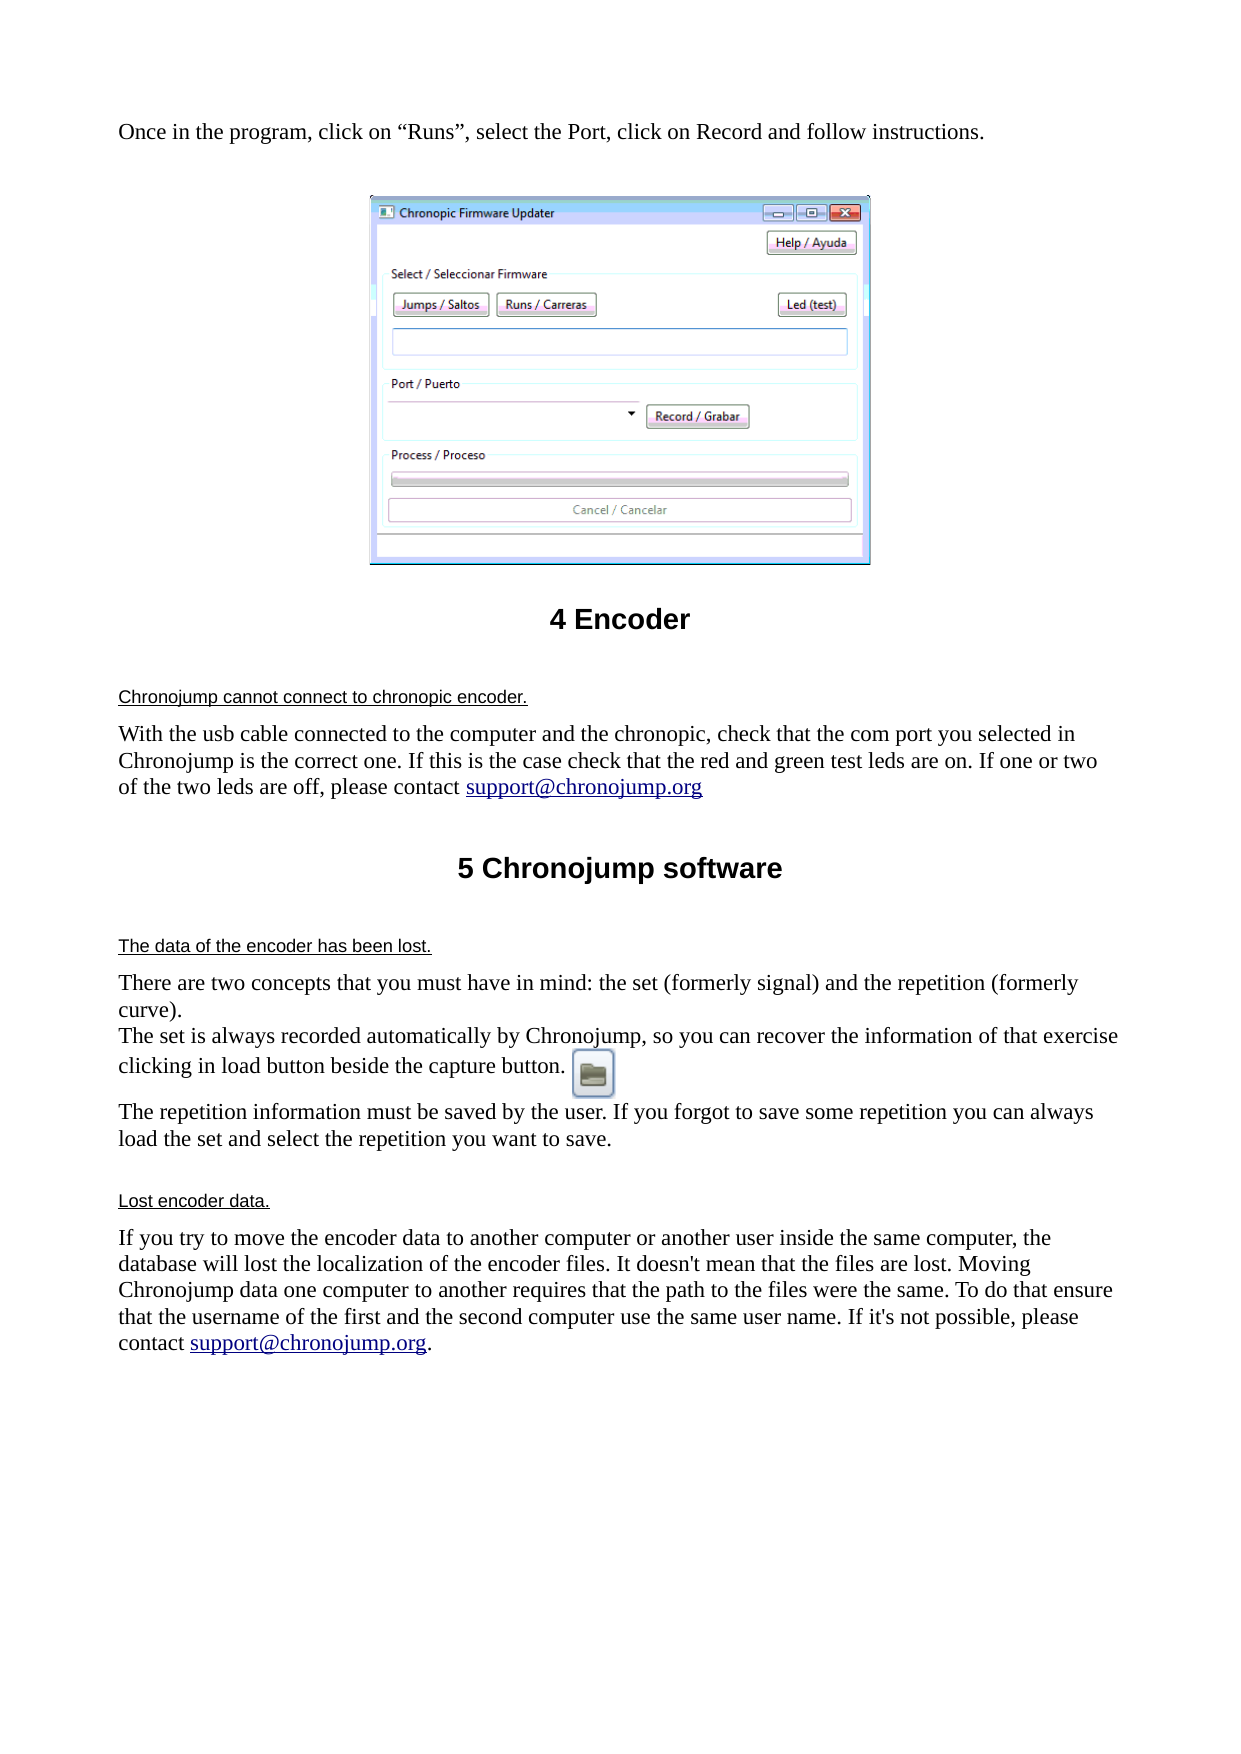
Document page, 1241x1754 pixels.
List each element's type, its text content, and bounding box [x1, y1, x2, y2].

picture [572, 1048, 616, 1099]
subtitle Chronojump cannot connect to chronopic encoder. [118, 687, 1122, 708]
text The repetition information must be saved by the user. If you forgot to save some repetition you can always load the set and select the repetition you want to save. [118, 1098, 1122, 1151]
text With the usb cable connected to the computer and the chronopic, check that the com port you selected in Chronojump is the correct one. If this is the case check that the red and green test leds are on. If one or two of the two leds are off, please contact support@chronojump.org [118, 720, 1122, 799]
subtitle The data of the encoder has been lost. [118, 936, 1122, 957]
subtitle 4 Encoder [118, 602, 1122, 635]
text Once in the program, click on “Runs”, select the Port, click on Record and follow instructions. [118, 118, 1122, 144]
picture [369, 195, 871, 565]
text If you try to move the encoder data to another computer or another user inside the same computer, the database will lost the localization of the encoder files. It doesn't mean that the files are lost. Moving Chronojump data one computer to another requires that the path to the files were the same. To do that ensure that the username of the first and the second computer use the same user name. If it's not possible, please contact support@chronojump.org. [118, 1224, 1122, 1355]
text There are two concepts that you must have in mind: the set (formerly signal) and the repetition (formerly curve). [118, 969, 1122, 1022]
subtitle 5 Chronojump software [118, 851, 1122, 884]
text The set is always recorded automatically by Chronojump, so you can recover the information of that exercise clicking in load button beside the capture button. [118, 1022, 1122, 1098]
subtitle Lost encoder data. [118, 1190, 1122, 1211]
